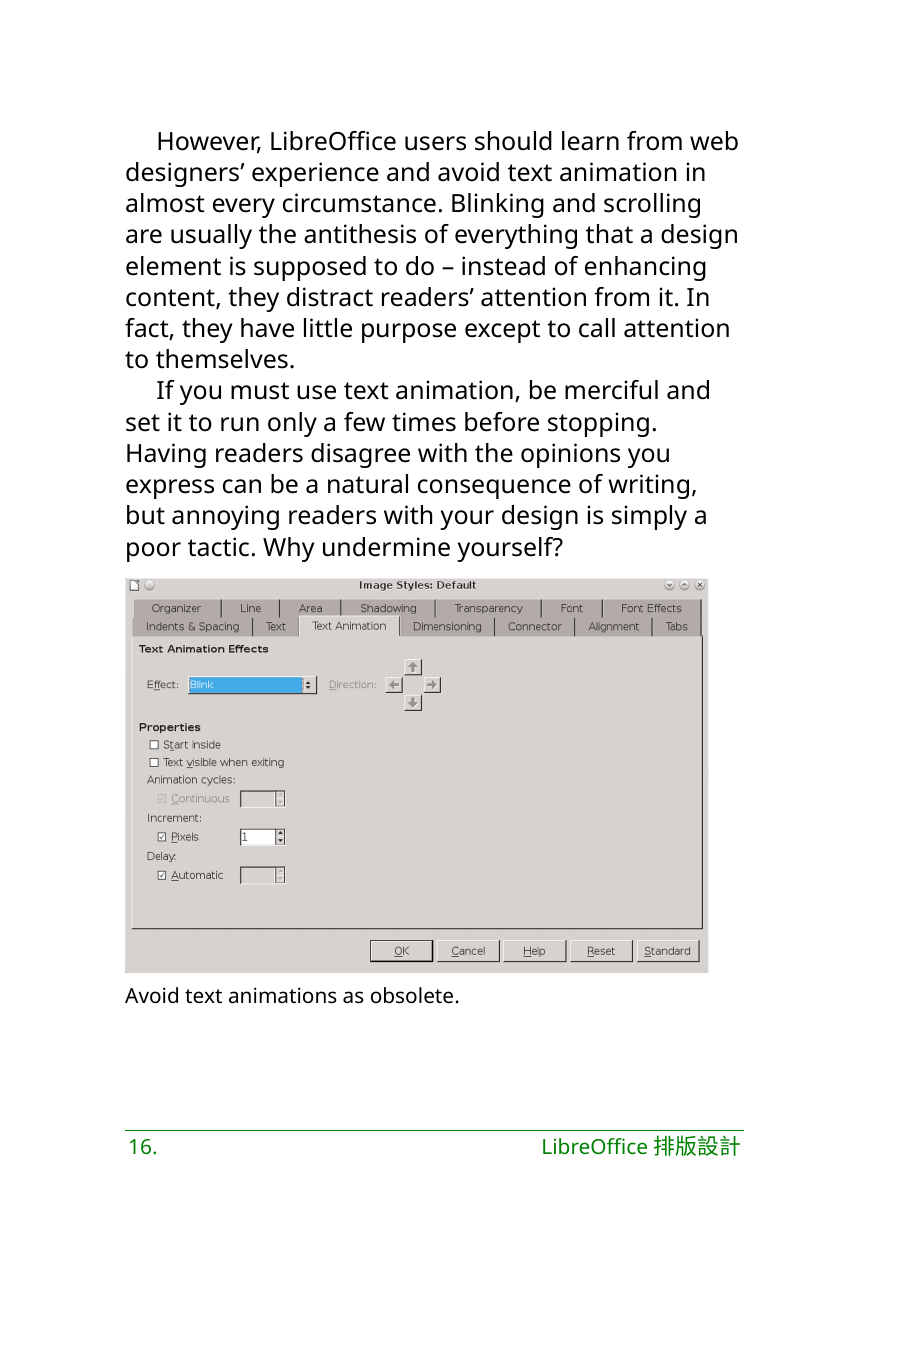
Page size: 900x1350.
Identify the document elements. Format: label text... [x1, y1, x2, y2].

picture [125, 578, 709, 973]
text However, LibreOffice users should learn from web designers’ experience and avoid text animation in almost every circumstance. Blinking and scrolling are usually the antithesis of everything that a design element is supposed to do – instead of enhancing content, they distract readers’ attention from it. In fact, they have little purpose except to call attention to themselves. [125, 125, 744, 375]
text If you must use text animation, be merciful and set it to run only a few times before stopping. Having readers disagree with the opinions you express can be a natural consequence of writing, but annoying readers with your design is simply a poor tactic. Why undermine yourself? [125, 375, 744, 562]
table_header [125, 578, 744, 974]
table_cell Avoid text animations as obsolete. [125, 974, 744, 1009]
